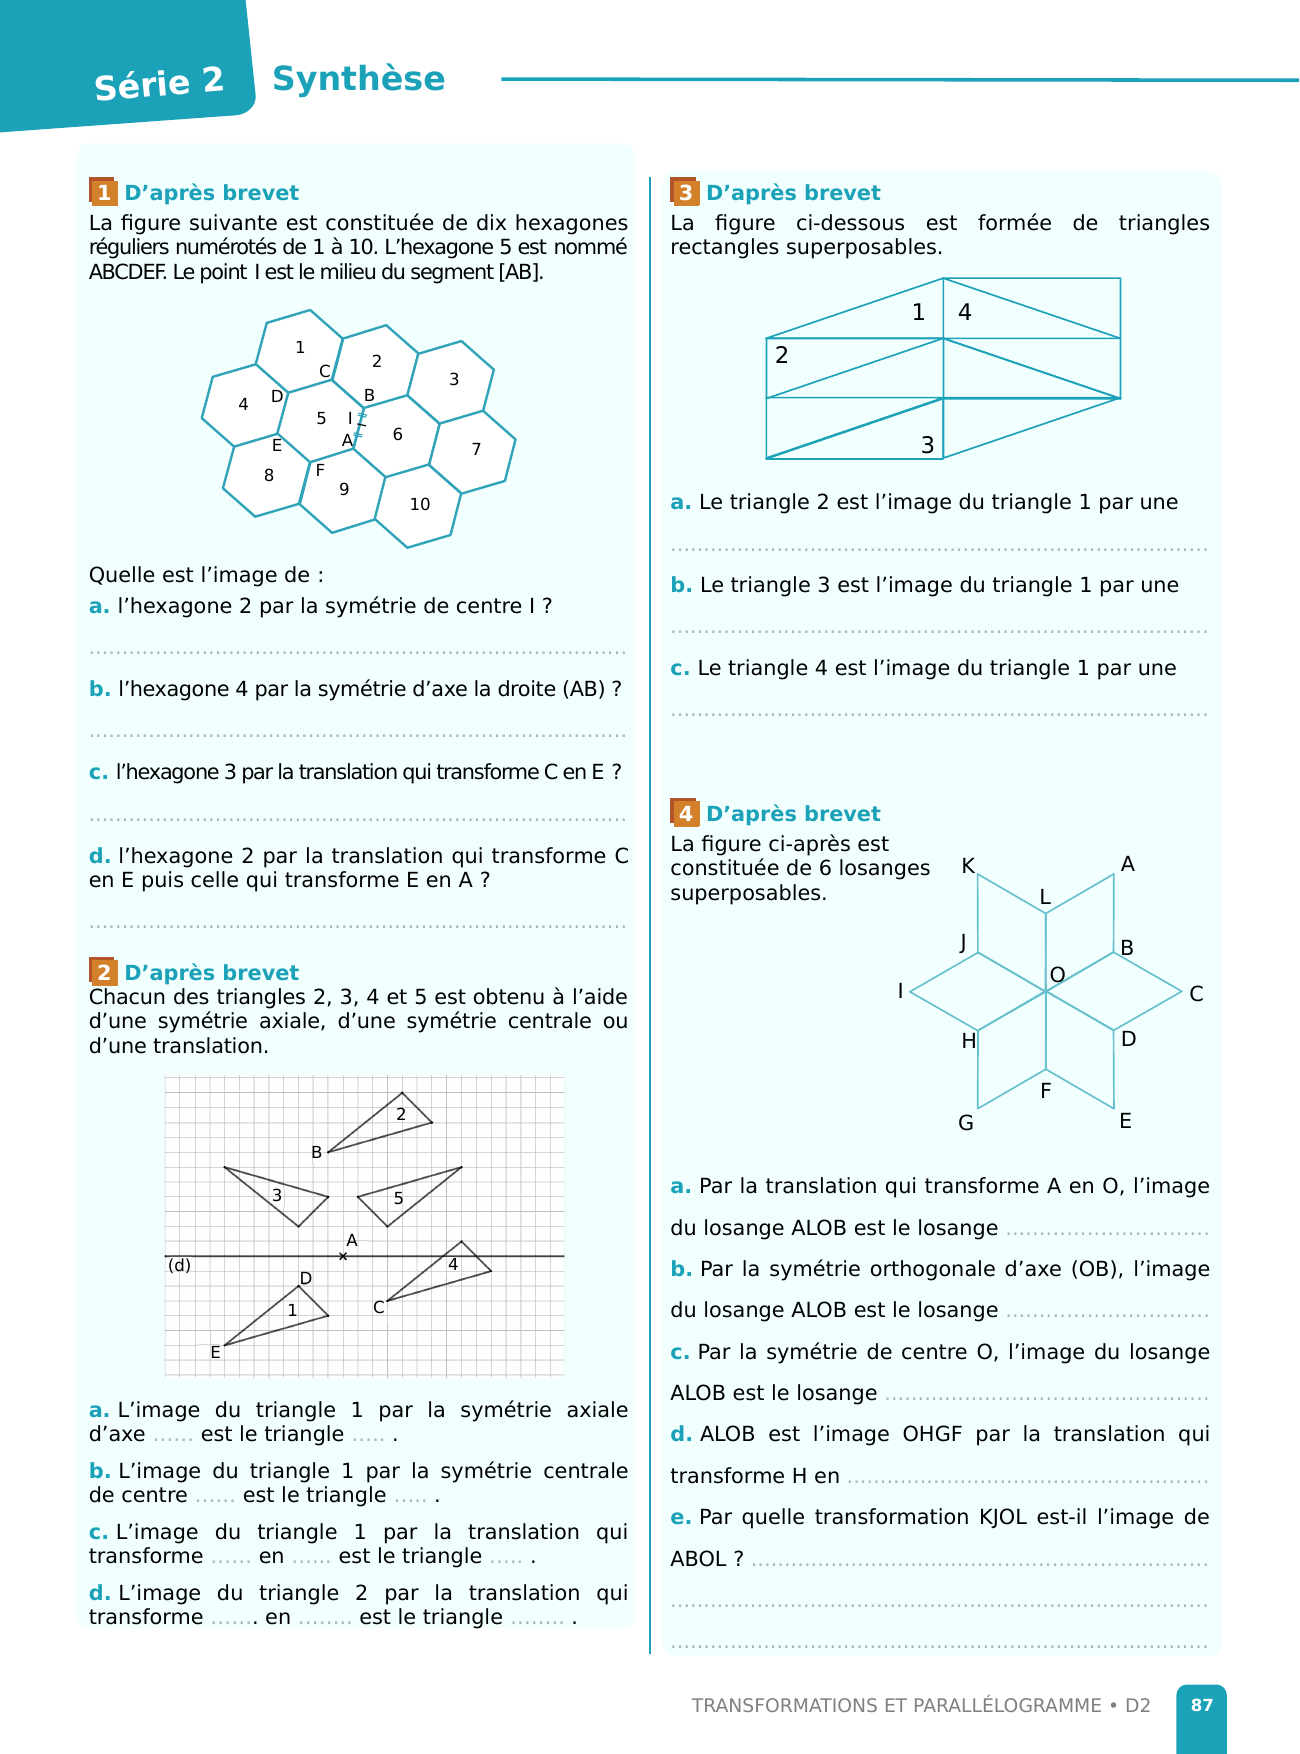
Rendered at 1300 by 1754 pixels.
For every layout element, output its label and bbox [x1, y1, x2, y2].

picture [164, 1075, 565, 1378]
